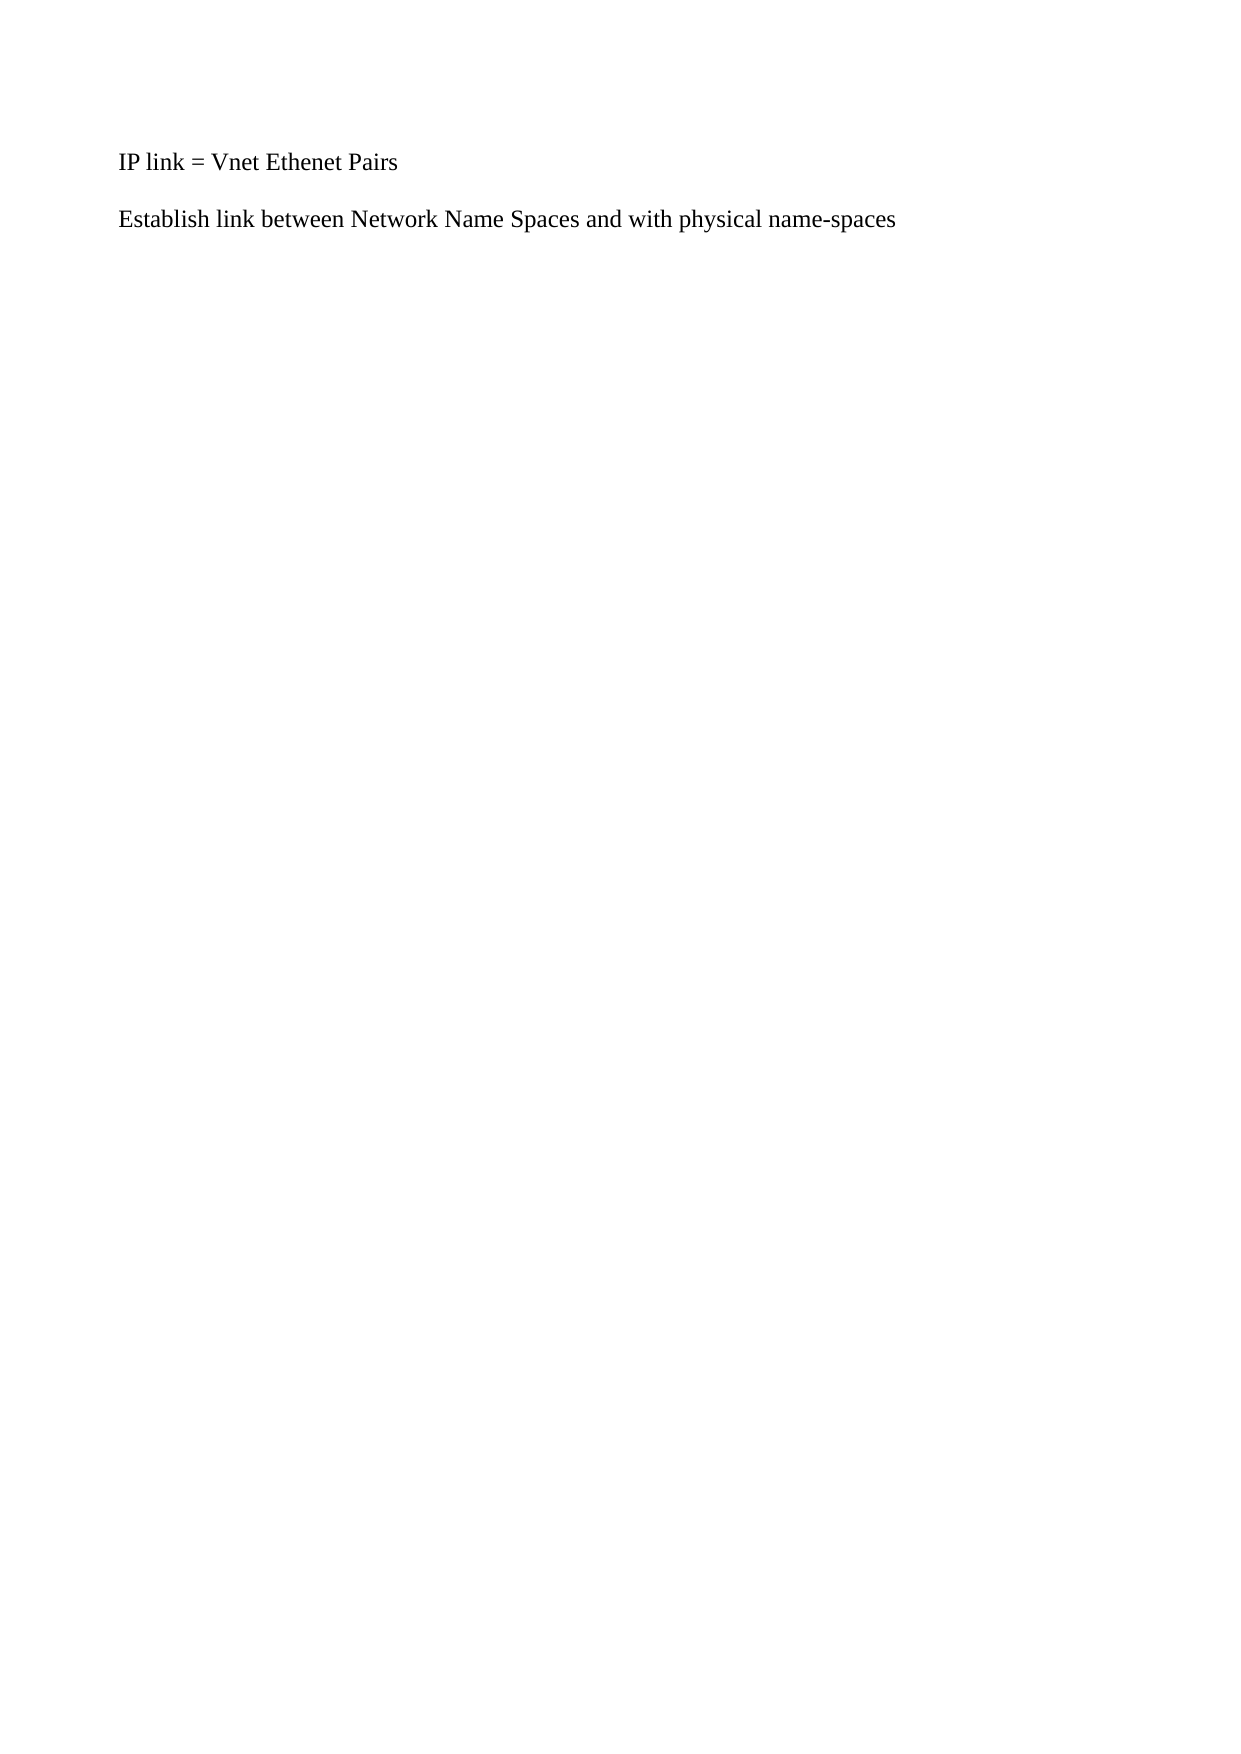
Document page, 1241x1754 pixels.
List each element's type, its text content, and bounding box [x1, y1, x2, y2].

text Establish link between Network Name Spaces and with physical name-spaces [118, 204, 1122, 233]
text IP link = Vnet Ethenet Pairs [118, 147, 1122, 176]
